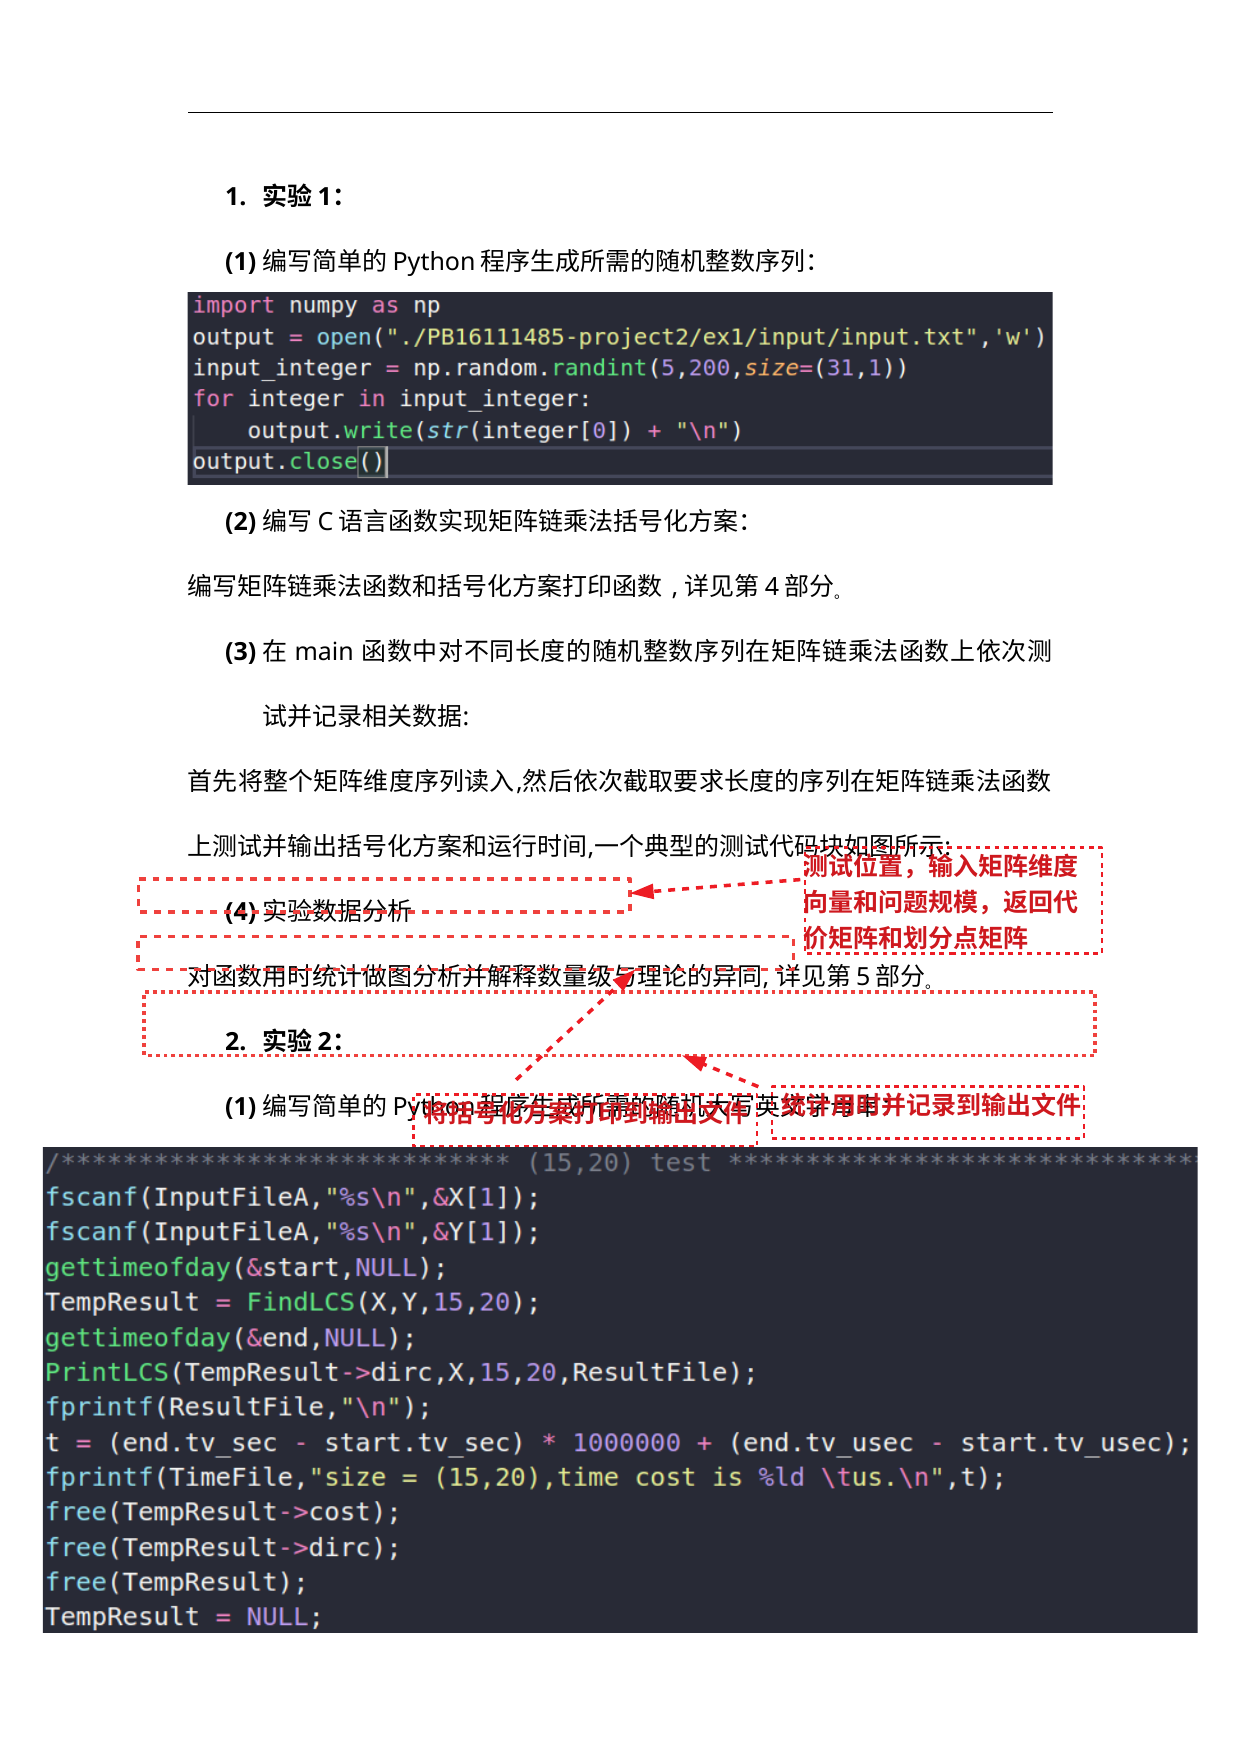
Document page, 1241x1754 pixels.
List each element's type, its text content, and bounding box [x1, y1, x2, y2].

list 实验2： [225, 1007, 1053, 1072]
text 对函数用时统计做图分析并解释数量级与理论的异同, 详见第5部分。 [187, 942, 1053, 1007]
list 在 main 函数中对不同长度的随机整数序列在矩阵链乘法函数上依次测试并记录相关数据: [225, 617, 1053, 747]
picture [42, 1147, 1198, 1633]
text 编写矩阵链乘法函数和括号化方案打印函数 , 详见第4部分。 [187, 552, 1053, 617]
text 首先将整个矩阵维度序列读入,然后依次截取要求长度的序列在矩阵链乘法函数上测试并输出括号化方案和运行时间,一个典型的测试代码块如图所示: [187, 747, 1053, 877]
list 实验1： [225, 162, 1053, 227]
list 编写C语言函数实现矩阵链乘法括号化方案： [225, 487, 1053, 552]
picture [187, 292, 1053, 485]
list 实验数据分析 [225, 877, 1053, 942]
list 编写简单的Python程序生成所需的随机大写英文字母串： [225, 1072, 1053, 1137]
list 编写简单的Python程序生成所需的随机整数序列： [225, 227, 1053, 292]
